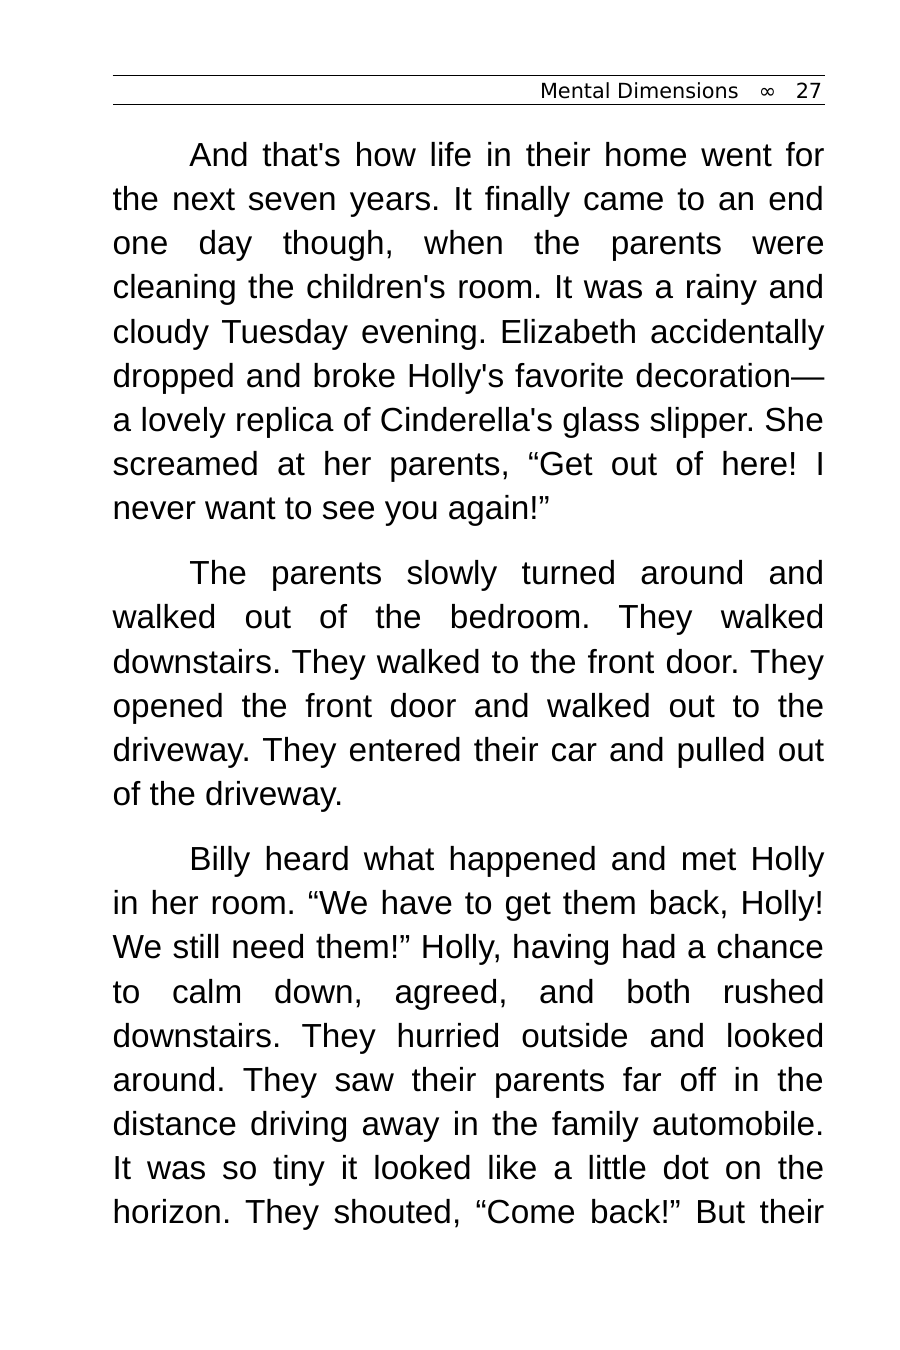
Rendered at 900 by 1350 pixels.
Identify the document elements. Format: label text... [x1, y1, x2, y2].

text Billy heard what happened and met Holly in her room. “We have to get them back, Holly! We still need them!” Holly, having had a chance to calm down, agreed, and both rushed downstairs. They hurried outside and looked around. They saw their parents far off in the distance driving away in the family automobile. It was so tiny it looked like a little dot on the horizon. They shouted, “Come back!” But their [112, 839, 825, 1231]
text The parents slowly turned around and walked out of the bedroom. They walked downstairs. They walked to the front door. They opened the front door and walked out to the driveway. They entered their car and pulled out of the driveway. [112, 553, 825, 813]
text And that's how life in their home went for the next seven years. It finally came to an end one day though, when the parents were cleaning the children's room. It was a rainy and cloudy Tuesday evening. Elizabeth accidentally dropped and broke Holly's favorite decoration—a lovely replica of Cinderella's glass slipper. She screamed at her parents, “Get out of here! I never want to see you again!” [112, 135, 825, 527]
